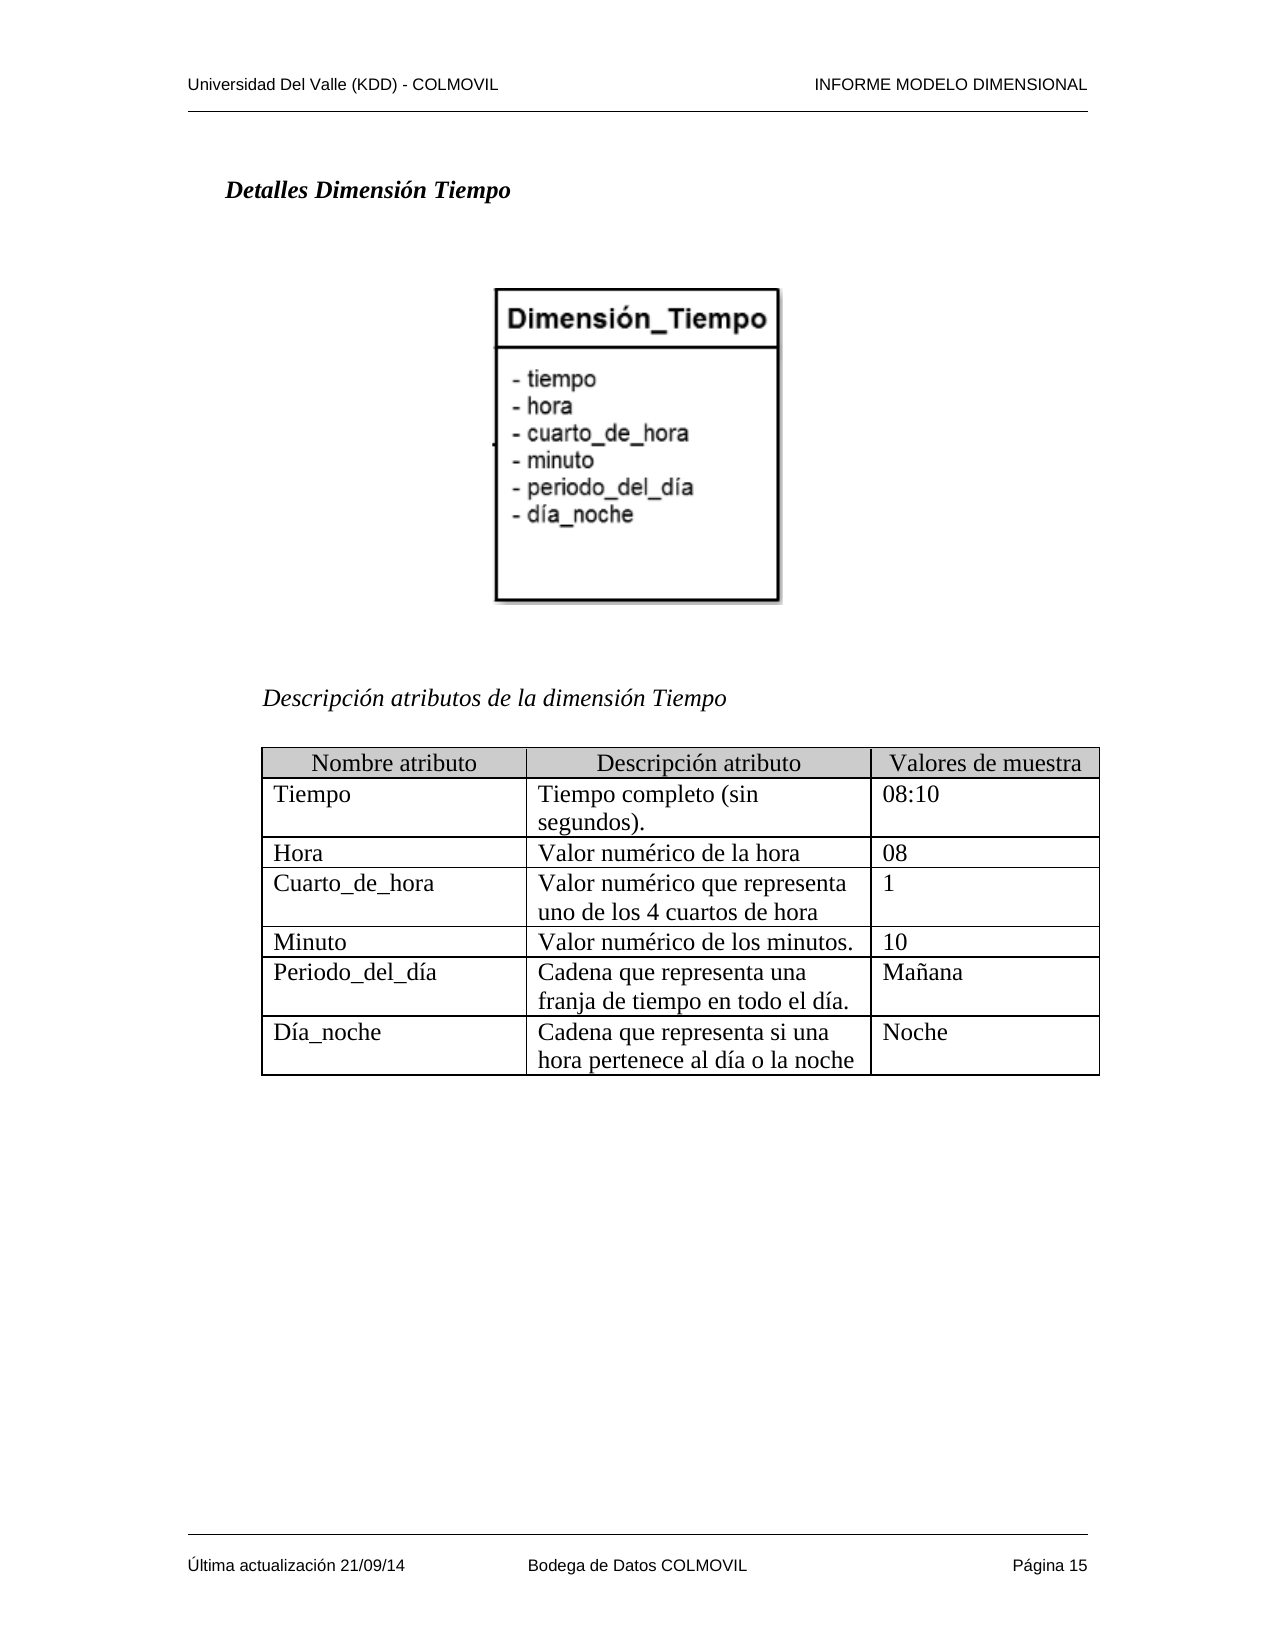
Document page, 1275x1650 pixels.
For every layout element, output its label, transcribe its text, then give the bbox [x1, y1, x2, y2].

subtitle Descripción atributos de la dimensión Tiempo [262, 683, 1087, 712]
table_cell Periodo_del_día [263, 958, 526, 1015]
table_header Nombre atributo [263, 748, 526, 777]
table_cell Día_noche [263, 1017, 526, 1074]
table_cell Tiempo completo (sin segundos). [527, 779, 870, 836]
table_cell Mañana [872, 958, 1099, 1015]
table_cell Valor numérico que representa uno de los 4 cuartos de hora [527, 868, 870, 926]
table_cell Minuto [263, 927, 526, 956]
table_cell Noche [872, 1017, 1099, 1074]
picture [492, 288, 783, 605]
table_cell 1 [872, 868, 1099, 926]
table_cell Valor numérico de los minutos. [527, 927, 870, 956]
table_cell 08 [872, 838, 1099, 867]
table_cell Tiempo [263, 779, 526, 836]
table_cell Hora [263, 838, 526, 867]
table_header Descripción atributo [527, 748, 871, 777]
table_cell Cadena que representa una franja de tiempo en todo el día. [527, 958, 870, 1015]
table_header Valores de muestra [872, 748, 1099, 777]
subtitle Detalles Dimensión Tiempo [225, 175, 1087, 204]
table_cell Cuarto_de_hora [263, 868, 526, 926]
table_cell 08:10 [872, 779, 1099, 836]
table_cell Cadena que representa si una hora pertenece al día o la noche [527, 1017, 870, 1074]
table_cell 10 [872, 927, 1099, 956]
table_cell Valor numérico de la hora [527, 838, 870, 867]
